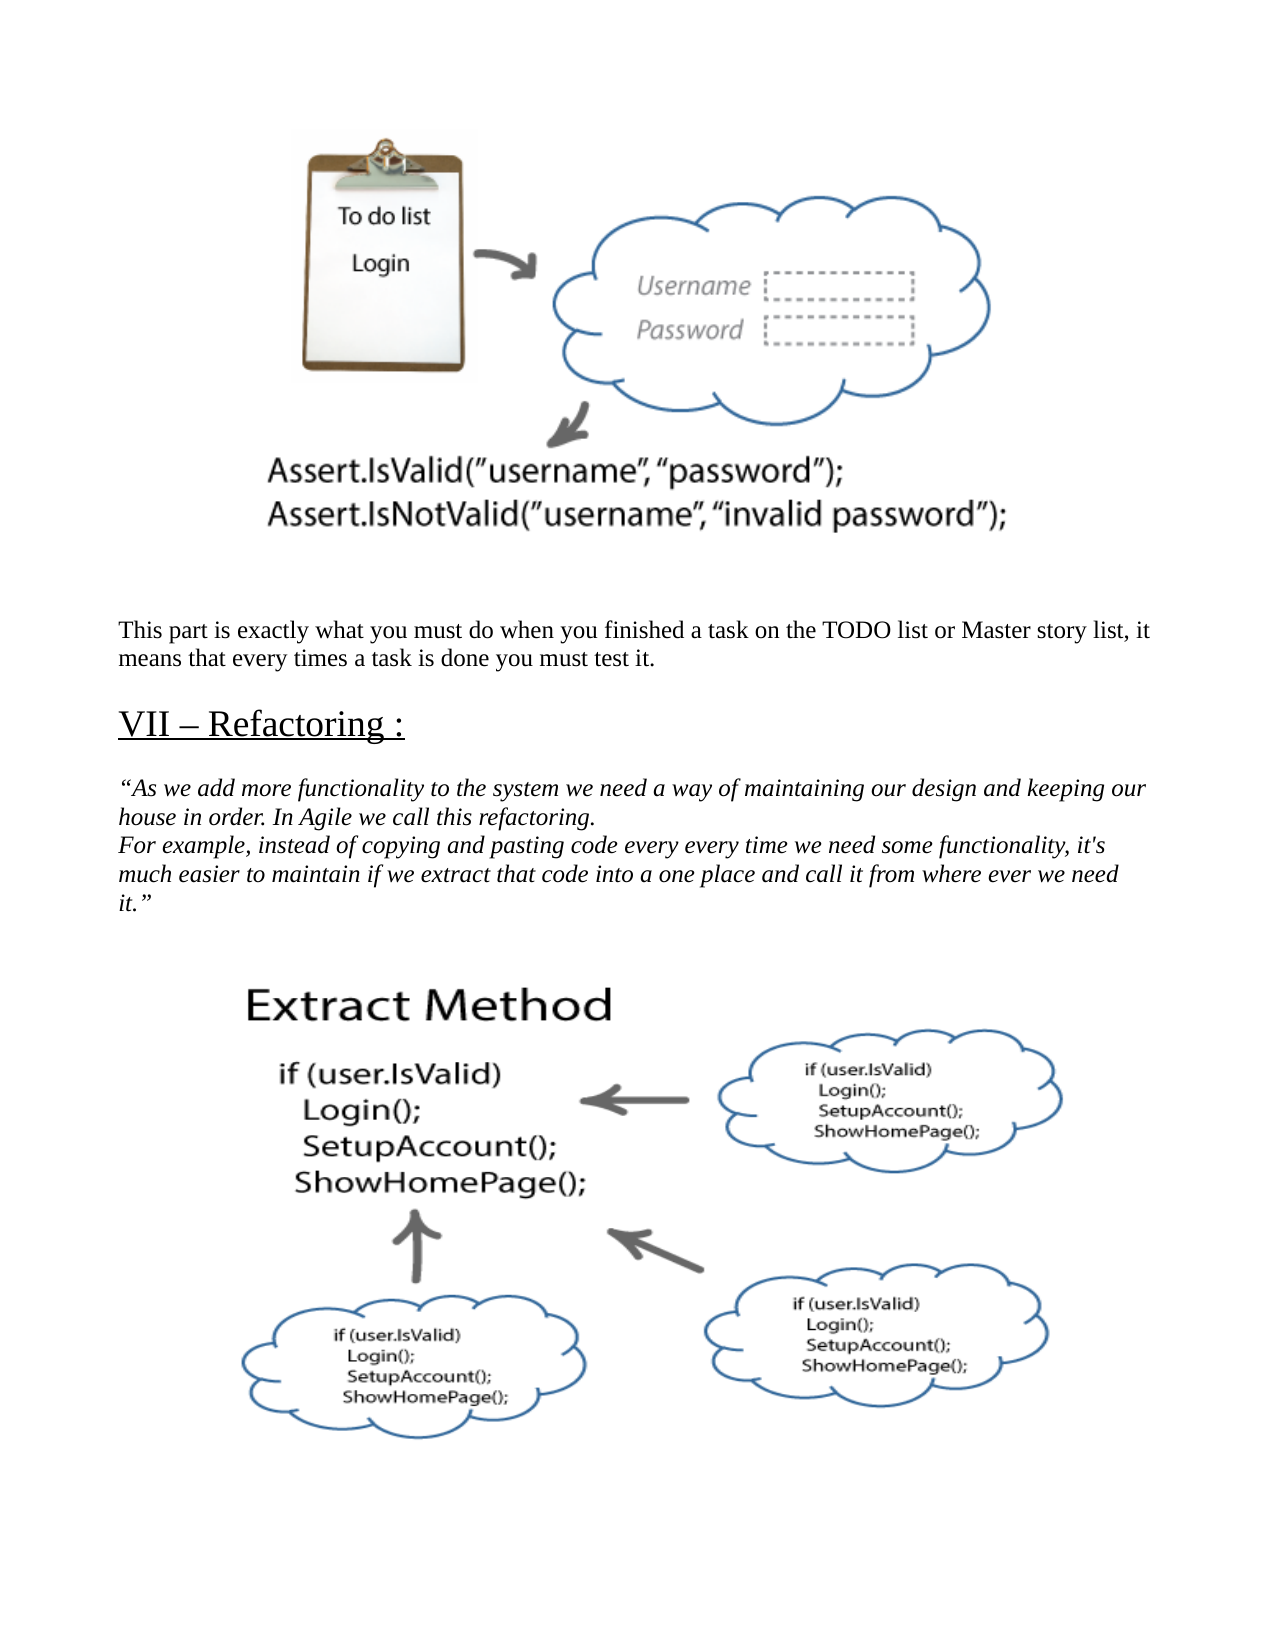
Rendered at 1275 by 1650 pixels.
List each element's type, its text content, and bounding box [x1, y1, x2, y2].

text “As we add more functionality to the system we need a way of maintaining our design and keeping our house in order. In Agile we call this refactoring. [118, 773, 1157, 830]
picture [176, 118, 1099, 558]
text VII – Refactoring : [118, 701, 1157, 744]
text For example, instead of copying and pasting code every every time we need some functionality, it's much easier to maintain if we extract that code into a one place and call it from where ever we need it.” [118, 830, 1157, 917]
text This part is exactly what you must do when you finished a task on the TODO list or Master story list, it means that every times a task is done you must test it. [118, 615, 1157, 672]
picture [163, 963, 1124, 1461]
